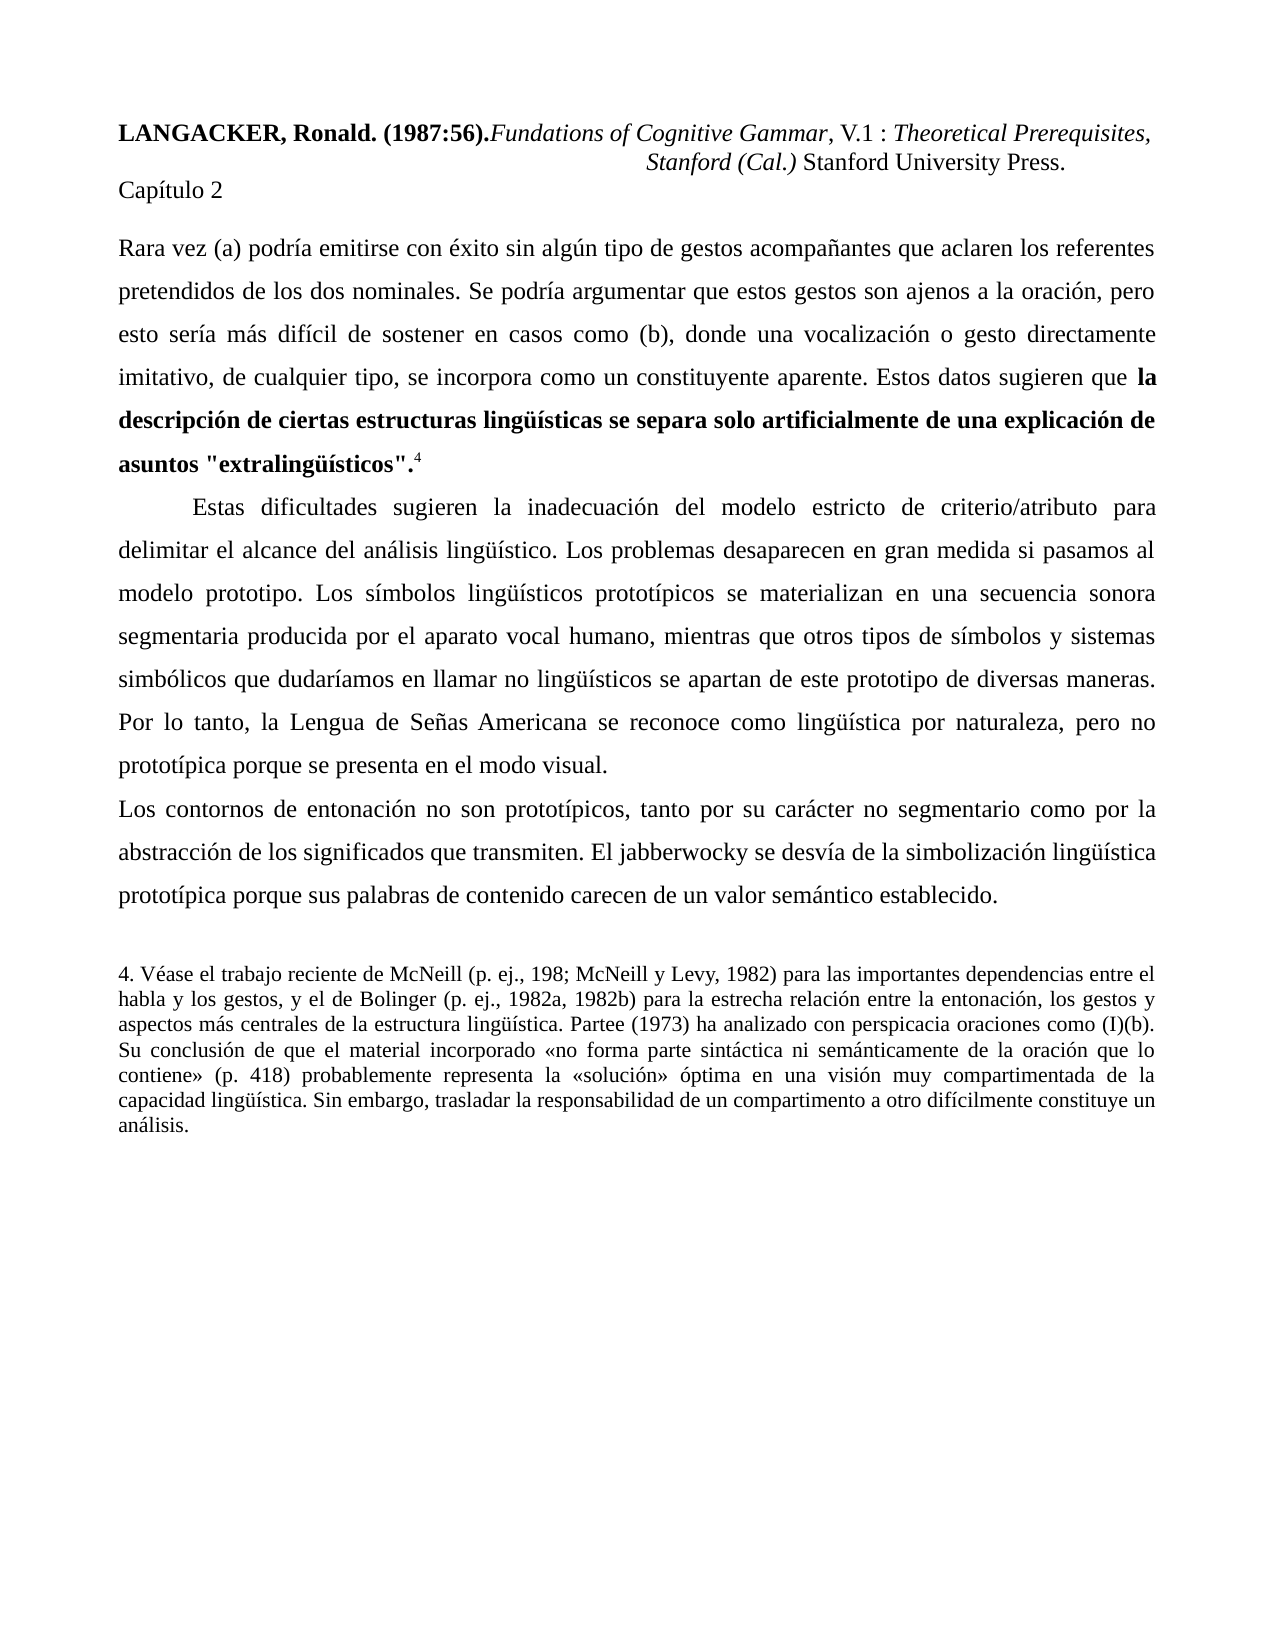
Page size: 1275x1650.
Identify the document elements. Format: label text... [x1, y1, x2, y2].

text Los contornos de entonación no son prototípicos, tanto por su carácter no segmentario como por la abstracción de los significados que transmiten. El jabberwocky se desvía de la simbolización lingüística prototípica porque sus palabras de contenido carecen de un valor semántico establecido. [118, 794, 1157, 909]
text Estas dificultades sugieren la inadecuación del modelo estricto de criterio/atributo para delimitar el alcance del análisis lingüístico. Los problemas desaparecen en gran medida si pasamos al modelo prototipo. Los símbolos lingüísticos prototípicos se materializan en una secuencia sonora segmentaria producida por el aparato vocal humano, mientras que otros tipos de símbolos y sistemas simbólicos que dudaríamos en llamar no lingüísticos se apartan de este prototipo de diversas maneras. Por lo tanto, la Lengua de Señas Americana se reconoce como lingüística por naturaleza, pero no prototípica porque se presenta en el modo visual. [118, 492, 1157, 779]
text 4. Véase el trabajo reciente de McNeill (p. ej., 198; McNeill y Levy, 1982) para las importantes dependencias entre el habla y los gestos, y el de Bolinger (p. ej., 1982a, 1982b) para la estrecha relación entre la entonación, los gestos y aspectos más centrales de la estructura lingüística. Partee (1973) ha analizado con perspicacia oraciones como (I)(b). Su conclusión de que el material incorporado «no forma parte sintáctica ni semánticamente de la oración que lo contiene» (p. 418) probablemente representa la «solución» óptima en una visión muy compartimentada de la capacidad lingüística. Sin embargo, trasladar la responsabilidad de un compartimento a otro difícilmente constituye un análisis. [118, 961, 1157, 1137]
text LANGACKER, Ronald. (1987:56).Fundations of Cognitive Gammar, V.1 : Theoretical Prerequisites, Stanford (Cal.) Stanford University Press. [118, 118, 1157, 176]
text Rara vez (a) podría emitirse con éxito sin algún tipo de gestos acompañantes que aclaren los referentes pretendidos de los dos nominales. Se podría argumentar que estos gestos son ajenos a la oración, pero esto sería más difícil de sostener en casos como (b), donde una vocalización o gesto directamente imitativo, de cualquier tipo, se incorpora como un constituyente aparente. Estos datos sugieren que la descripción de ciertas estructuras lingüísticas se separa solo artificialmente de una explicación de asuntos "extralingüísticos".4 [118, 233, 1157, 477]
text Capítulo 2 [118, 176, 1157, 204]
